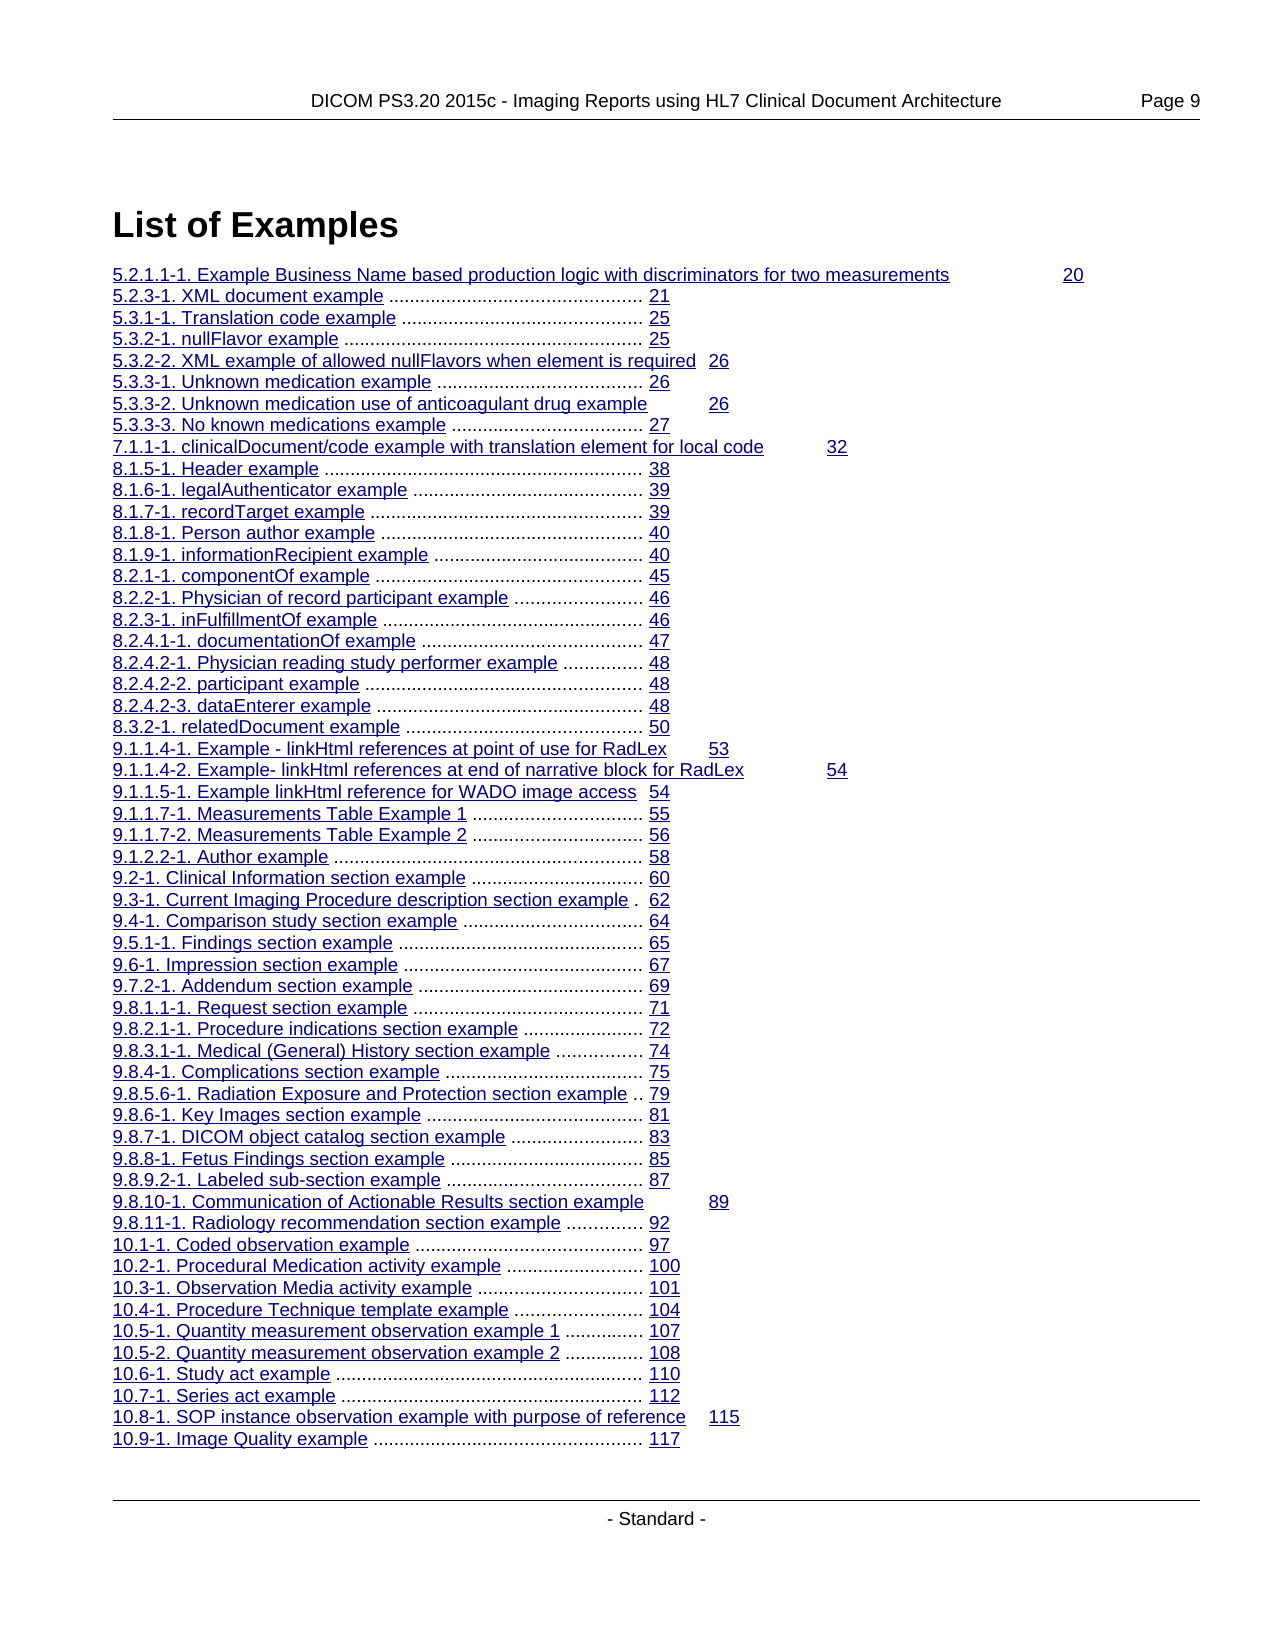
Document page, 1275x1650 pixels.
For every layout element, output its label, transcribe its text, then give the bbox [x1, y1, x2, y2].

text 9.8.9.2-1. Labeled sub-section example 0 [112, 1169, 1175, 1191]
text 9.8.2.1-1. Procedure indications section example 0 [112, 1018, 1175, 1039]
text 9.1.1.7-1. Measurements Table Example 1 0 [112, 802, 1175, 824]
text 5.3.2-2. XML example of allowed nullFlavors when element is required 0 [112, 349, 1175, 371]
text 9.8.5.6-1. Radiation Exposure and Protection section example 0 [112, 1083, 1175, 1104]
text 8.1.7-1. recordTarget example 0 [112, 501, 1175, 522]
text 5.2.1.1-1. Example Business Name based production logic with discriminators for two measurements 0 [112, 263, 1175, 285]
text 5.2.3-1. XML document example 0 [112, 285, 1175, 306]
text 8.3.2-1. relatedDocument example 0 [112, 716, 1175, 738]
text 7.1.1-1. clinicalDocument/code example with translation element for local code 0 [112, 436, 1175, 457]
text 9.5.1-1. Findings section example 0 [112, 932, 1175, 953]
text 8.2.1-1. componentOf example 0 [112, 565, 1175, 587]
text 9.1.1.7-2. Measurements Table Example 2 0 [112, 824, 1175, 846]
text 10.8-1. SOP instance observation example with purpose of reference 0 [112, 1406, 1175, 1428]
text 10.1-1. Coded observation example 0 [112, 1234, 1175, 1255]
text 5.3.3-3. No known medications example 0 [112, 414, 1175, 436]
text 9.8.1.1-1. Request section example 0 [112, 996, 1175, 1018]
text List of Examples [112, 204, 1200, 245]
text 9.8.11-1. Radiology recommendation section example 0 [112, 1212, 1175, 1234]
text 5.3.3-2. Unknown medication use of anticoagulant drug example 0 [112, 393, 1175, 414]
text 9.8.4-1. Complications section example 0 [112, 1061, 1175, 1083]
text 9.1.1.5-1. Example linkHtml reference for WADO image access 0 [112, 781, 1175, 802]
text 9.3-1. Current Imaging Procedure description section example 0 [112, 889, 1175, 910]
text 8.2.4.1-1. documentationOf example 0 [112, 630, 1175, 651]
text 8.2.4.2-1. Physician reading study performer example 0 [112, 651, 1175, 673]
text 9.8.8-1. Fetus Findings section example 0 [112, 1147, 1175, 1169]
text 9.2-1. Clinical Information section example 0 [112, 867, 1175, 889]
text 10.6-1. Study act example 0 [112, 1363, 1175, 1384]
text 5.3.3-1. Unknown medication example 0 [112, 371, 1175, 393]
text 10.2-1. Procedural Medication activity example 0 [112, 1255, 1175, 1277]
text 8.1.5-1. Header example 0 [112, 457, 1175, 479]
text 9.8.3.1-1. Medical (General) History section example 0 [112, 1039, 1175, 1061]
text 8.1.8-1. Person author example 0 [112, 522, 1175, 544]
text 8.2.4.2-3. dataEnterer example 0 [112, 694, 1175, 716]
text 5.3.2-1. nullFlavor example 0 [112, 328, 1175, 349]
text 10.3-1. Observation Media activity example 0 [112, 1277, 1175, 1298]
text 8.1.9-1. informationRecipient example 0 [112, 544, 1175, 565]
text 10.5-2. Quantity measurement observation example 2 0 [112, 1341, 1175, 1363]
text 5.3.1-1. Translation code example 0 [112, 306, 1175, 328]
text 9.7.2-1. Addendum section example 0 [112, 975, 1175, 996]
text 9.6-1. Impression section example 0 [112, 953, 1175, 975]
text 9.1.2.2-1. Author example 0 [112, 846, 1175, 867]
text 9.1.1.4-2. Example- linkHtml references at end of narrative block for RadLex 0 [112, 759, 1175, 781]
text 9.8.6-1. Key Images section example 0 [112, 1104, 1175, 1126]
text 10.7-1. Series act example 0 [112, 1384, 1175, 1406]
text 8.1.6-1. legalAuthenticator example 0 [112, 479, 1175, 501]
text 10.4-1. Procedure Technique template example 0 [112, 1298, 1175, 1320]
text 8.2.3-1. inFulfillmentOf example 0 [112, 608, 1175, 630]
text 9.4-1. Comparison study section example 0 [112, 910, 1175, 932]
text 8.2.2-1. Physician of record participant example 0 [112, 587, 1175, 608]
text 8.2.4.2-2. participant example 0 [112, 673, 1175, 694]
text 10.5-1. Quantity measurement observation example 1 0 [112, 1320, 1175, 1341]
text 10.9-1. Image Quality example 0 [112, 1428, 1175, 1449]
text 9.1.1.4-1. Example - linkHtml references at point of use for RadLex 0 [112, 738, 1175, 759]
text 9.8.10-1. Communication of Actionable Results section example 0 [112, 1191, 1175, 1212]
text 9.8.7-1. DICOM object catalog section example 0 [112, 1126, 1175, 1147]
